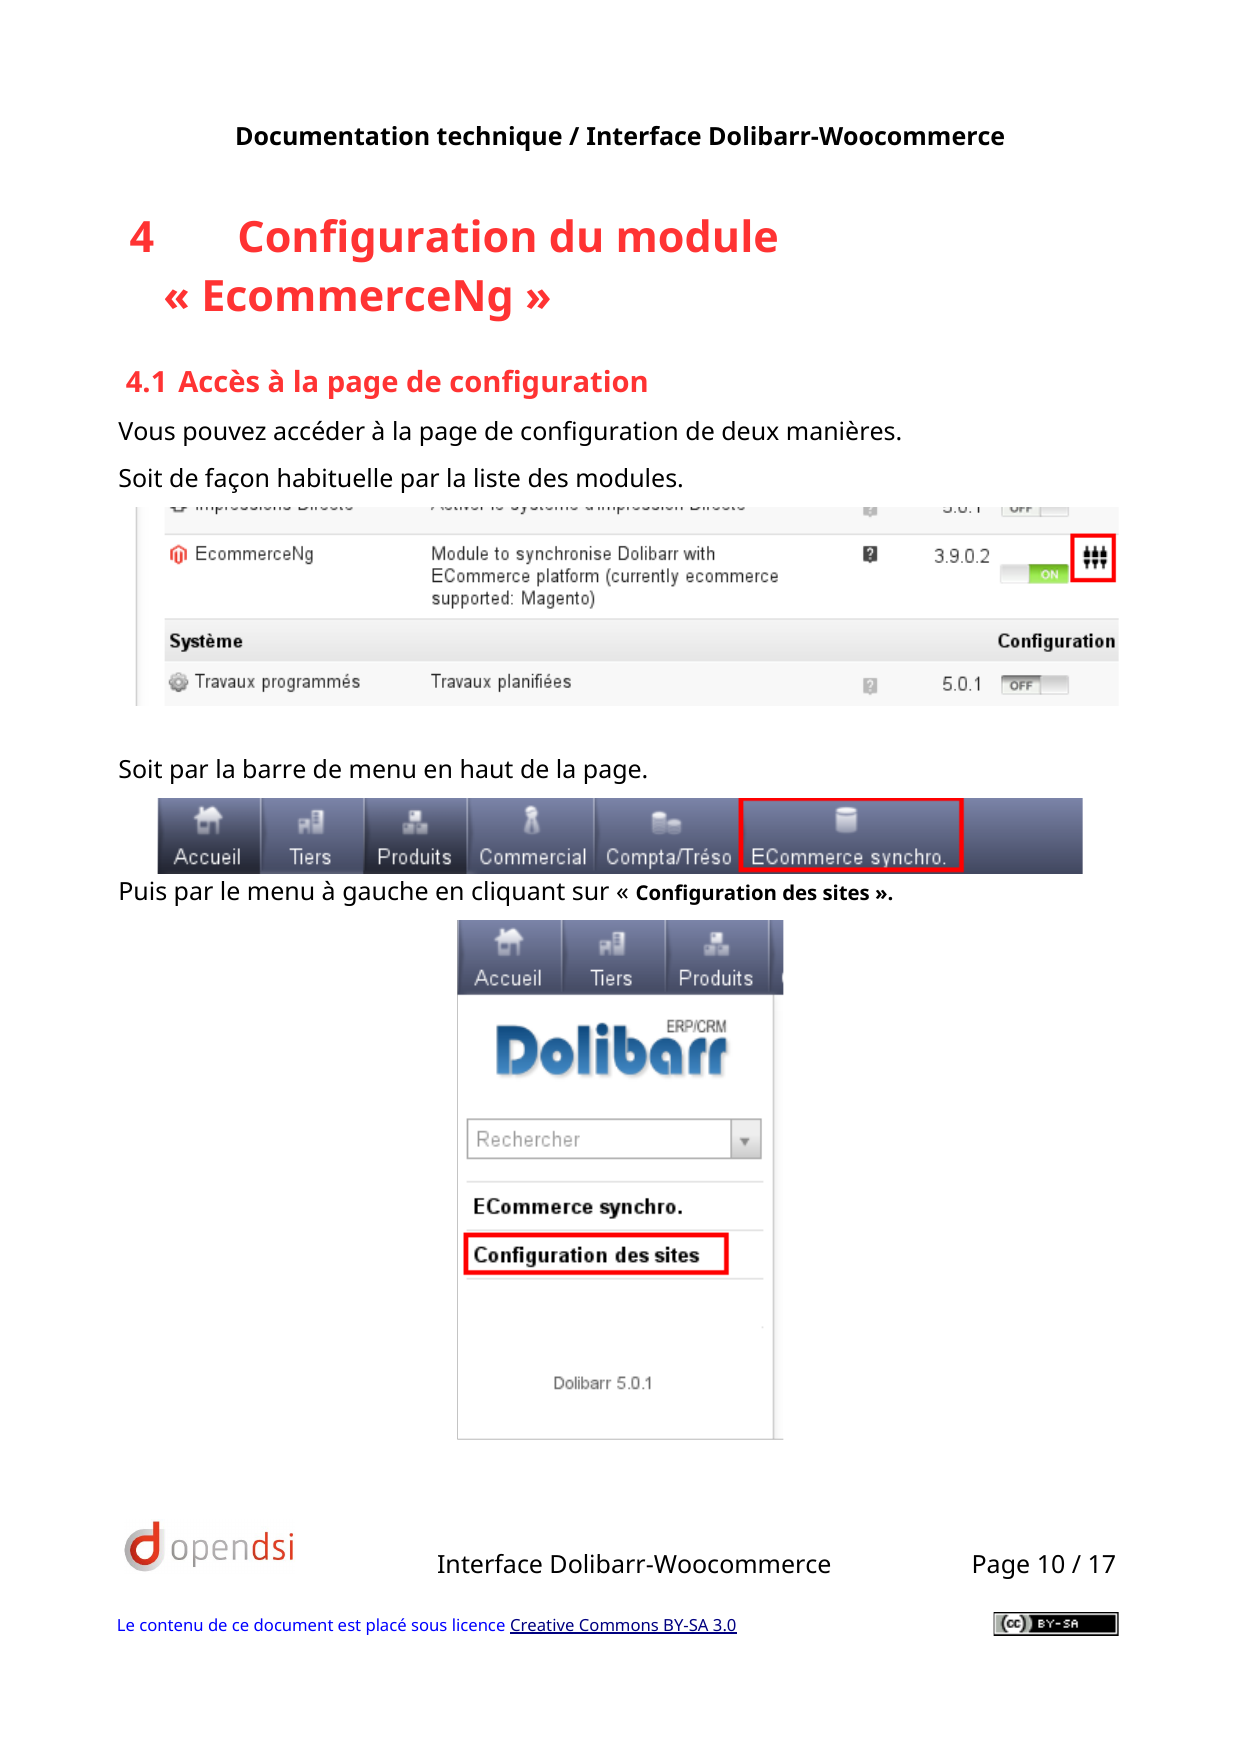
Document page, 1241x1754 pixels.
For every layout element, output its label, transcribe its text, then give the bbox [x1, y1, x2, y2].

picture [993, 1612, 1119, 1636]
picture [118, 507, 1123, 706]
subtitle Configuration du module « EcommerceNg » [118, 207, 1122, 324]
text Vous pouvez accéder à la page de configuration de deux manières. [118, 414, 1122, 448]
text Puis par le menu à gauche en cliquant sur « Configuration des sites ». [118, 799, 1122, 908]
text Soit de façon habituelle par la liste des modules. [118, 460, 1122, 494]
subtitle Accès à la page de configuration [118, 362, 1122, 401]
picture [456, 920, 784, 1441]
picture [123, 1519, 296, 1574]
text Soit par la barre de menu en haut de la page. [118, 752, 1122, 786]
picture [157, 798, 1083, 874]
